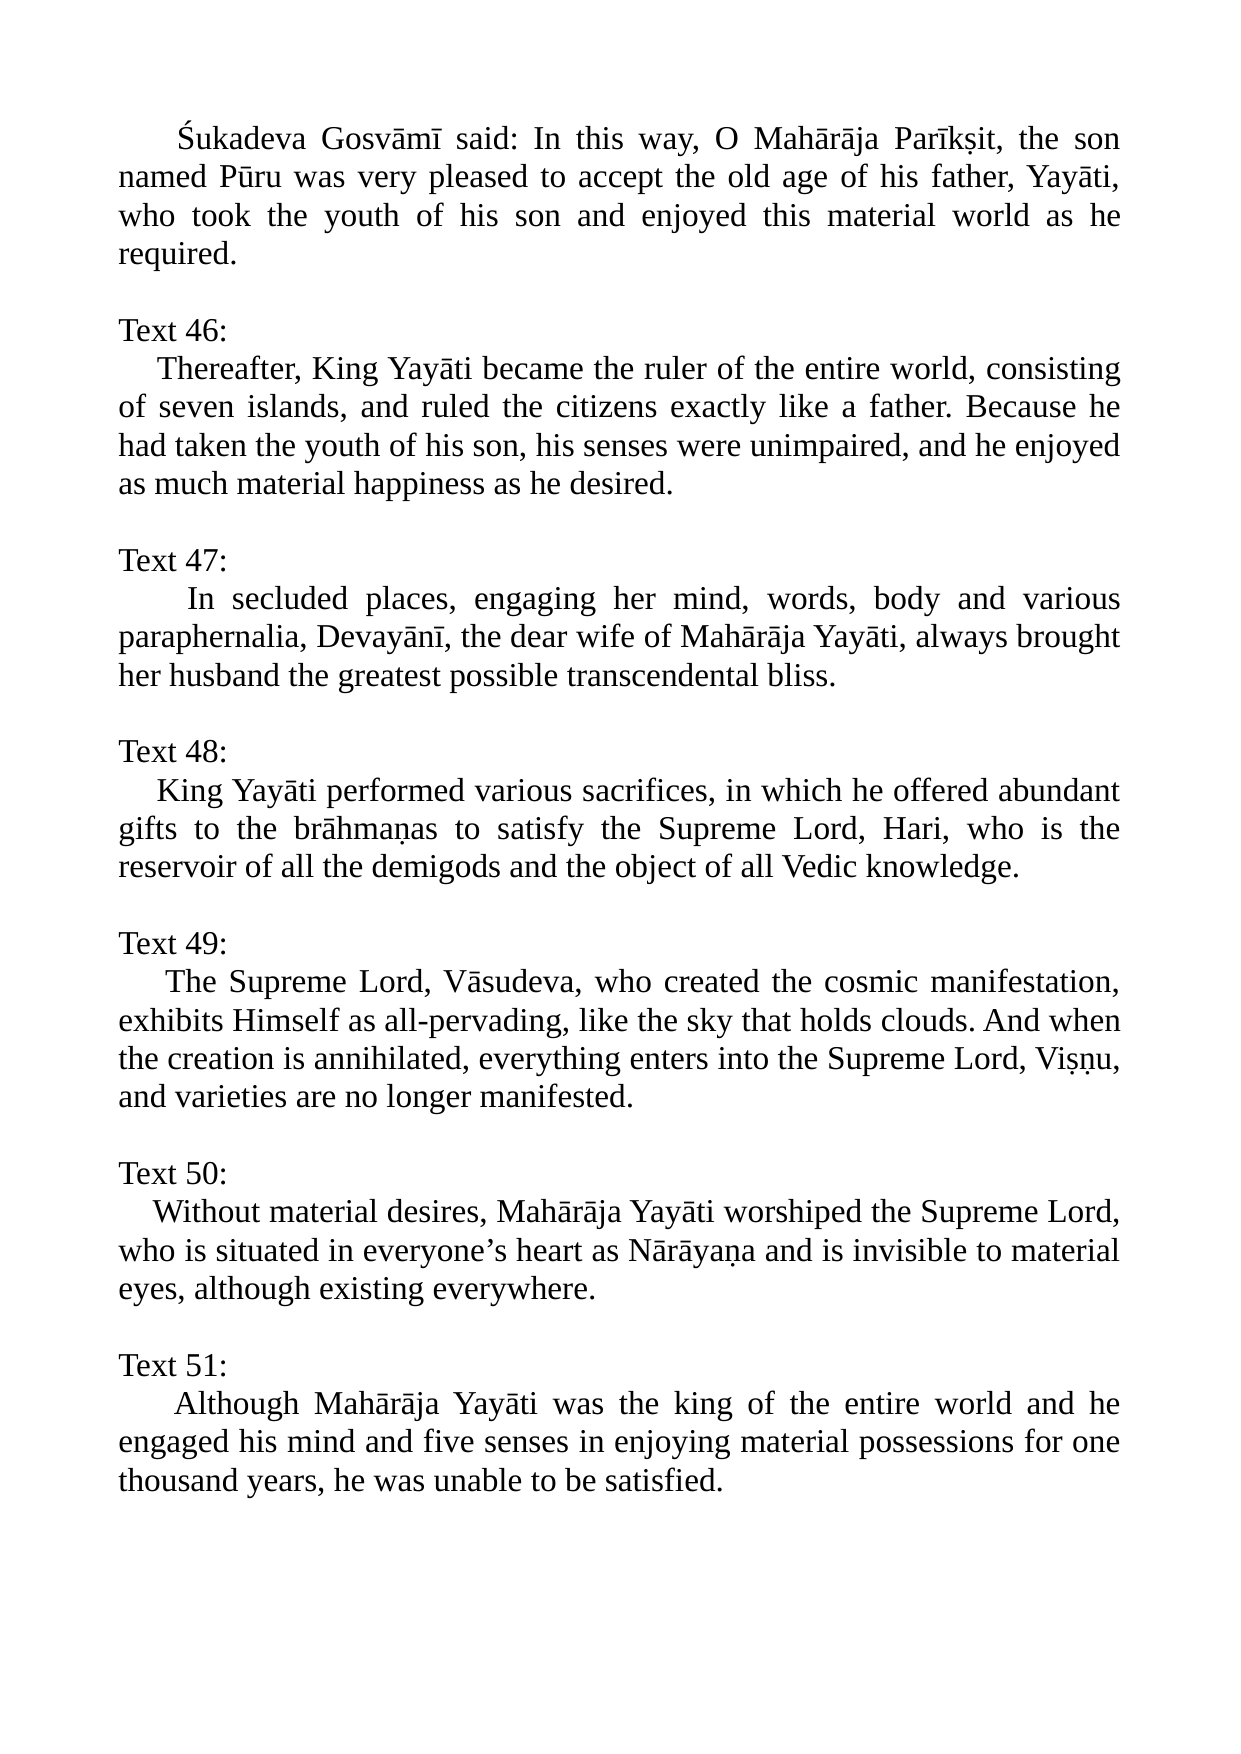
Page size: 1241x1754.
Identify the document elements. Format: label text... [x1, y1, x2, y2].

text Text 46: [118, 310, 1122, 348]
text In secluded places, engaging her mind, words, body and various paraphernalia, Devayānī, the dear wife of Mahārāja Yayāti, always brought her husband the greatest possible transcendental bliss. [118, 578, 1122, 693]
text Text 50: [118, 1153, 1122, 1191]
text Śukadeva Gosvāmī said: In this way, O Mahārāja Parīkṣit, the son named Pūru was very pleased to accept the old age of his father, Yayāti, who took the youth of his son and enjoyed this material world as he required. [118, 118, 1122, 271]
text Text 49: [118, 923, 1122, 961]
text The Supreme Lord, Vāsudeva, who created the cosmic manifestation, exhibits Himself as all-pervading, like the sky that holds clouds. And when the creation is annihilated, everything enters into the Supreme Lord, Viṣṇu, and varieties are no longer manifested. [118, 961, 1122, 1115]
text Text 51: [118, 1345, 1122, 1383]
text Thereafter, King Yayāti became the ruler of the entire world, consisting of seven islands, and ruled the citizens exactly like a father. Because he had taken the youth of his son, his senses were unimpaired, and he enjoyed as much material happiness as he desired. [118, 348, 1122, 501]
text King Yayāti performed various sacrifices, in which he offered abundant gifts to the brāhmaṇas to satisfy the Supreme Lord, Hari, who is the reservoir of all the demigods and the object of all Vedic knowledge. [118, 770, 1122, 885]
text Text 48: [118, 731, 1122, 770]
text Although Mahārāja Yayāti was the king of the entire world and he engaged his mind and five senses in enjoying material possessions for one thousand years, he was unable to be satisfied. [118, 1383, 1122, 1498]
text Text 47: [118, 540, 1122, 578]
text Without material desires, Mahārāja Yayāti worshiped the Supreme Lord, who is situated in everyone’s heart as Nārāyaṇa and is invisible to material eyes, although existing everywhere. [118, 1191, 1122, 1306]
